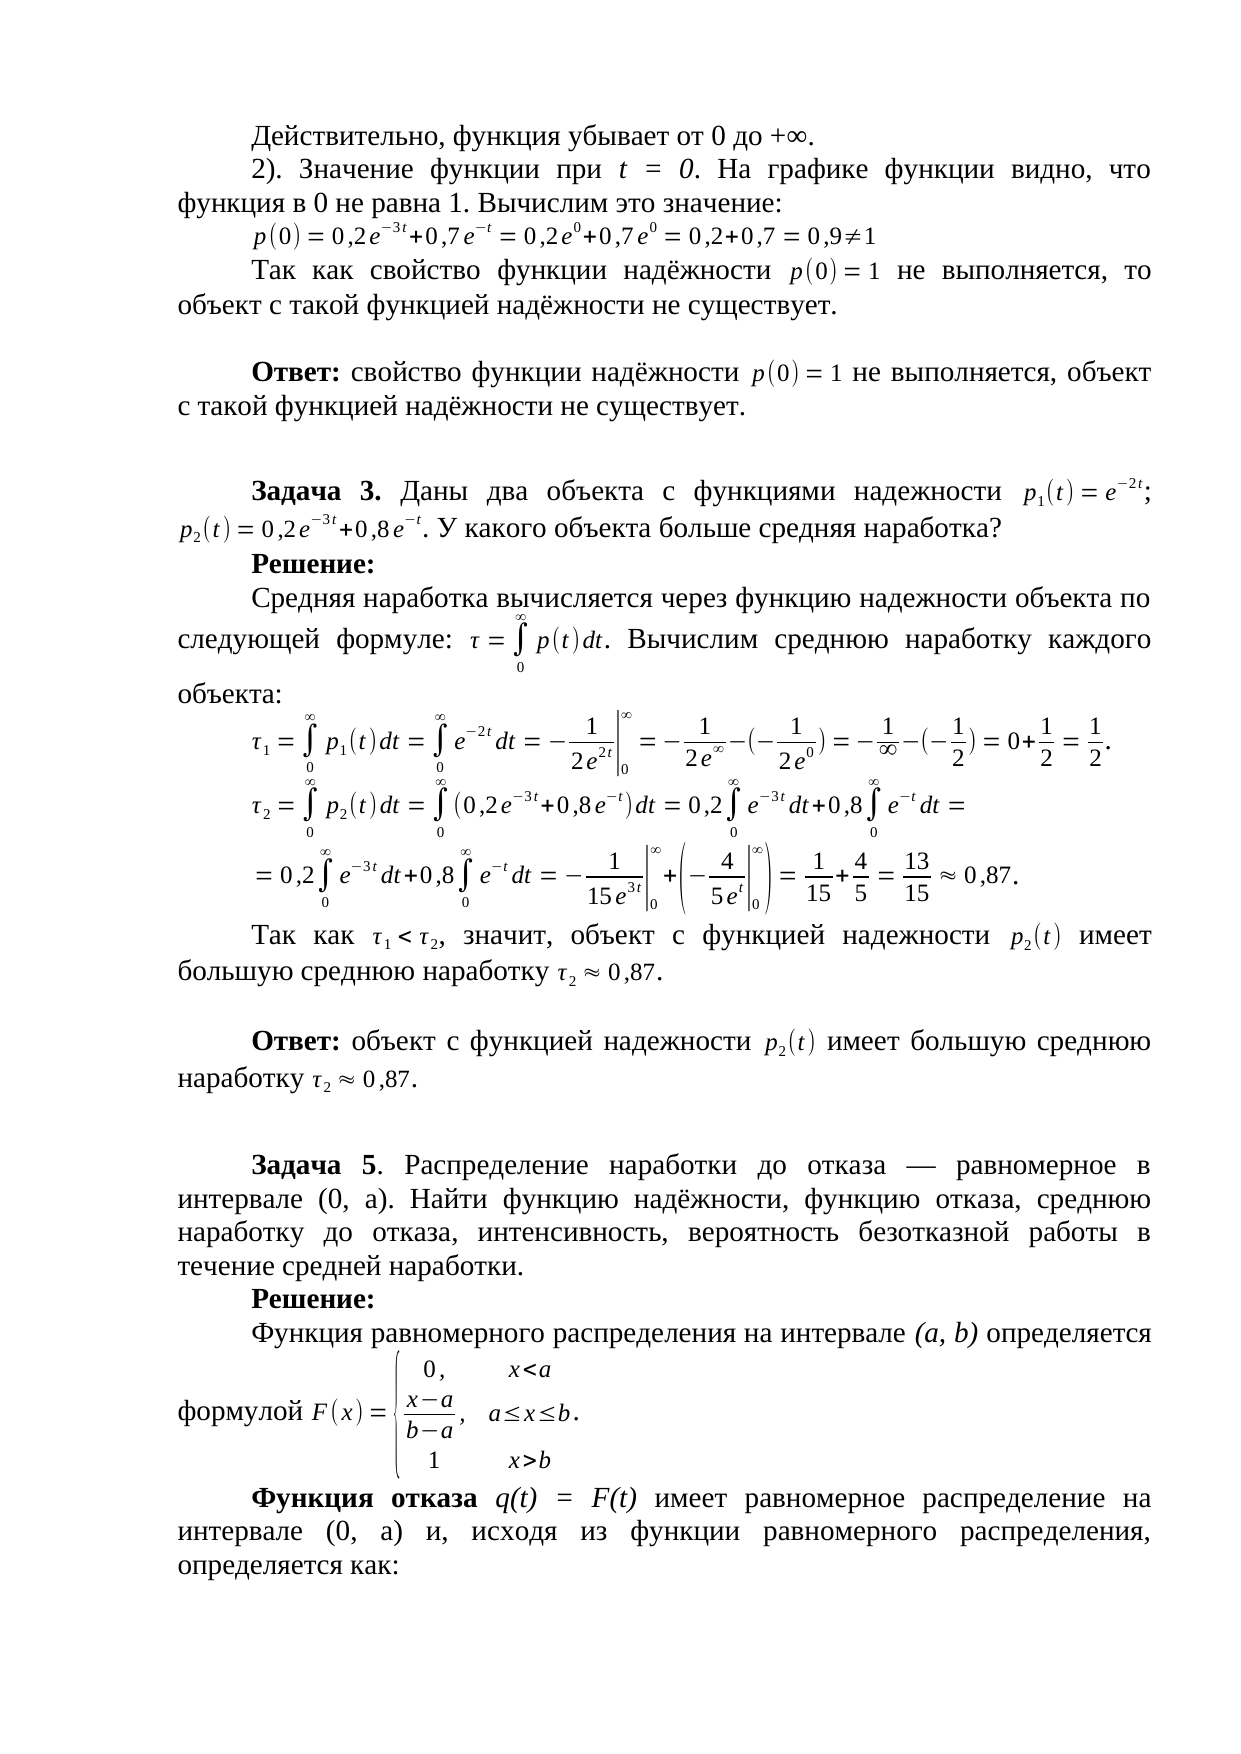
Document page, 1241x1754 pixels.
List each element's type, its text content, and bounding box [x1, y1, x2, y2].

text Ответ: объект с функцией надежности имеет большую среднюю наработку . [177, 1023, 1152, 1096]
text Решение: [177, 1282, 1152, 1315]
text Действительно, функция убывает от 0 до +∞. [177, 118, 1152, 152]
text Функция равномерного распределения на интервале (a, b) определяется формулой . [177, 1315, 1152, 1480]
text . [177, 841, 1152, 917]
text Задача 3. Даны два объекта с функциями надежности ; . У какого объекта больше средняя наработка? [177, 473, 1152, 546]
text Средняя наработка вычисляется через функцию надежности объекта по следующей формуле: . Вычислим среднюю наработку каждого объекта: [177, 580, 1152, 709]
text Функция отказа q(t) = F(t) имеет равномерное распределение на интервале (0, a) и, исходя из функции равномерного распределения, определяется как: [177, 1480, 1152, 1580]
text . [177, 709, 1152, 778]
text Решение: [177, 546, 1152, 580]
text Ответ: свойство функции надёжности не выполняется, объект с такой функцией надёжности не существует. [177, 354, 1152, 422]
text 2). Значение функции при t = 0. На графике функции видно, что функция в 0 не равна 1. Вычислим это значение: [177, 152, 1152, 219]
text Задача 5. Распределение наработки до отказа — равномерное в интервале (0, a). Найти функцию надёжности, функцию отказа, среднюю наработку до отказа, интенсивность, вероятность безотказной работы в течение средней наработки. [177, 1147, 1152, 1282]
text Так как свойство функции надёжности не выполняется, то объект с такой функцией надёжности не существует. [177, 252, 1152, 320]
text Так как , значит, объект с функцией надежности имеет большую среднюю наработку . [177, 917, 1152, 990]
